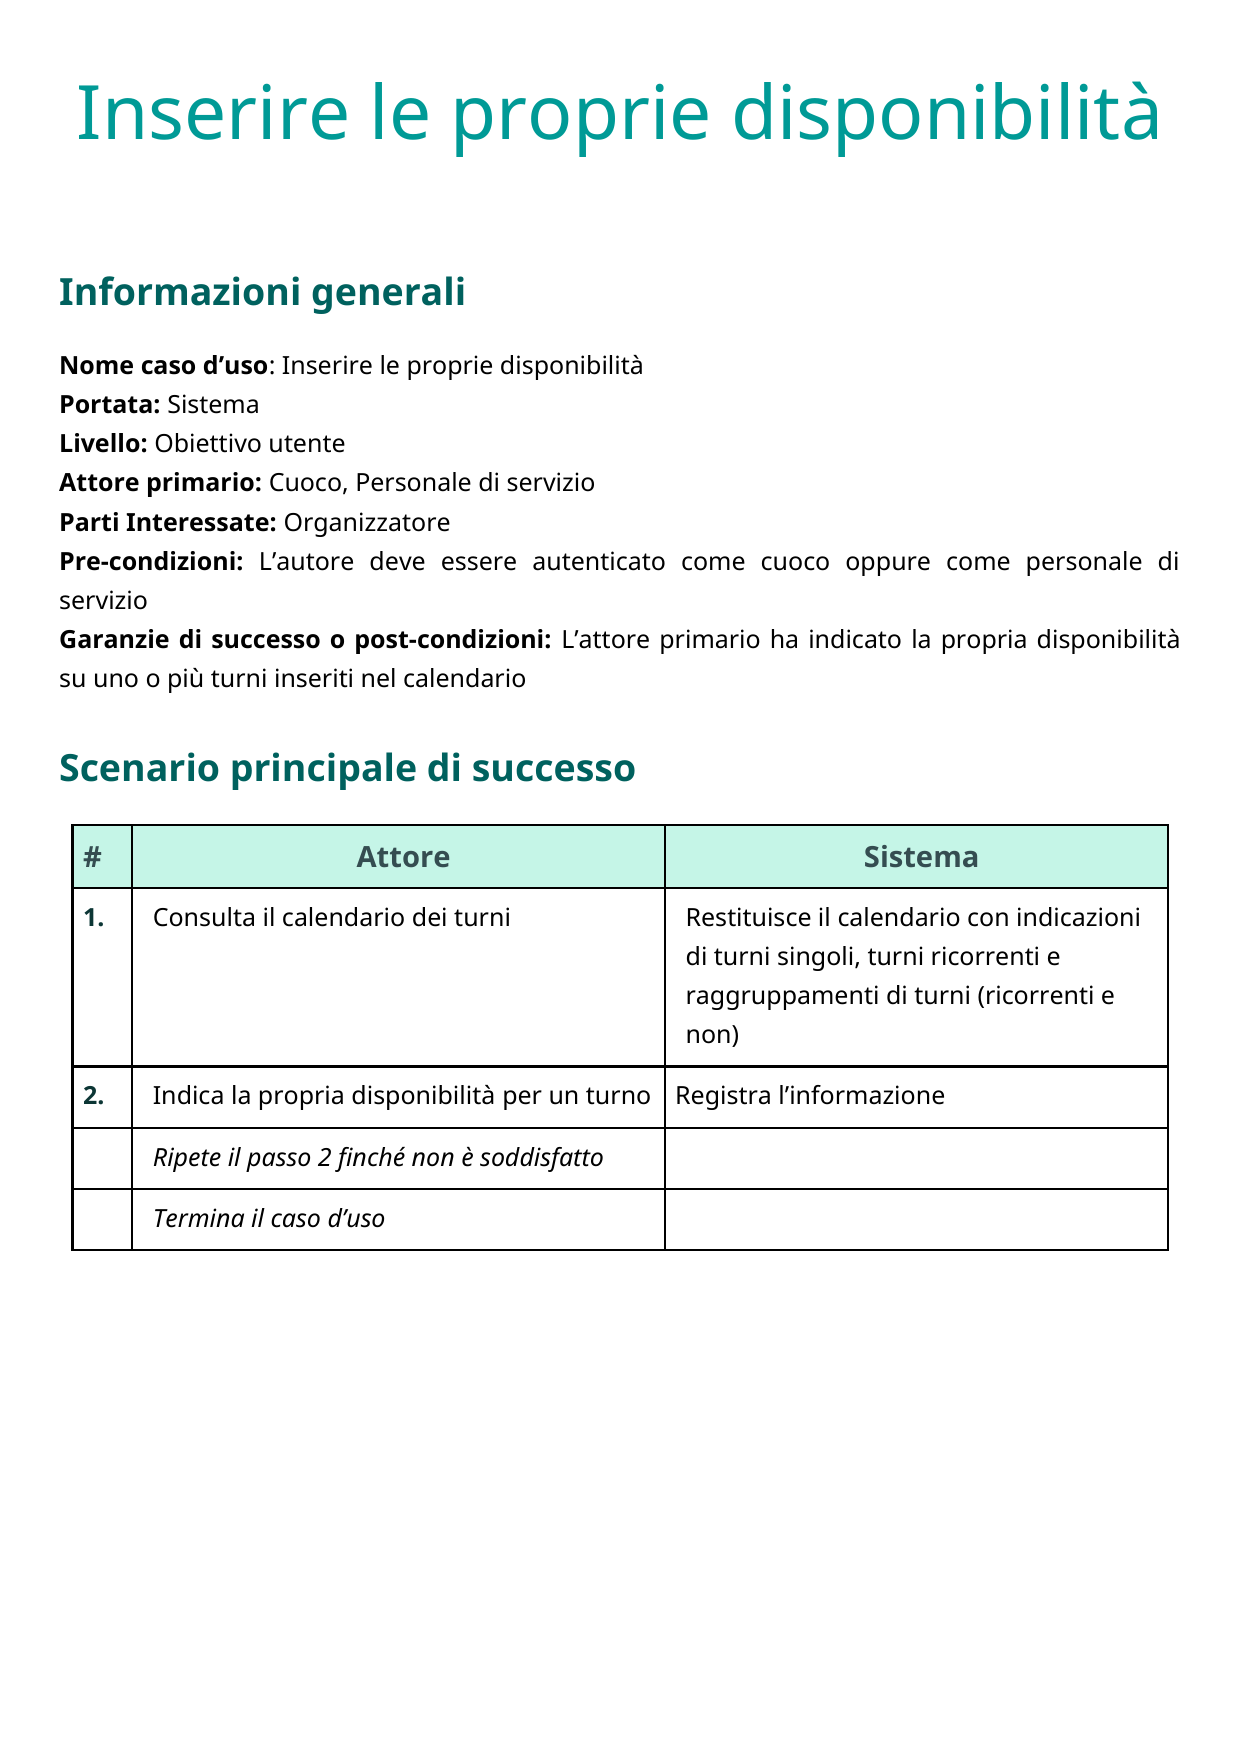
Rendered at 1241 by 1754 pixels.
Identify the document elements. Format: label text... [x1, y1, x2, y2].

table_cell Indica la propria disponibilità per un turno [133, 1068, 664, 1127]
table_cell [666, 1190, 1167, 1249]
table_cell Consulta il calendario dei turni [133, 889, 664, 1065]
text Inserire le proprie disponibilità [59, 59, 1181, 161]
table_header Sistema [666, 826, 1167, 887]
text Garanzie di successo o post-condizioni: L’attore primario ha indicato la propria disponibilità su uno o più turni inseriti nel calendario [59, 622, 1181, 695]
text Attore primario: Cuoco, Personale di servizio [59, 465, 1181, 499]
text Parti Interessate: Organizzatore [59, 504, 1181, 538]
table_cell [666, 1129, 1167, 1188]
subtitle Informazioni generali [59, 265, 1181, 316]
table_cell 1. [74, 889, 131, 1065]
table_cell Ripete il passo 2 finché non è soddisfatto [133, 1129, 664, 1188]
table_header Attore [133, 826, 664, 887]
table_cell 2. [74, 1068, 131, 1127]
table_cell Restituisce il calendario con indicazioni di turni singoli, turni ricorrenti e raggruppamenti di turni (ricorrenti e non) [666, 889, 1167, 1065]
subtitle Scenario principale di successo [59, 742, 1181, 793]
table_cell [74, 1129, 131, 1188]
text Nome caso d’uso: Inserire le proprie disponibilità [59, 348, 1181, 382]
text Pre-condizioni: L’autore deve essere autenticato come cuoco oppure come personale di servizio [59, 543, 1181, 617]
table_header # [74, 826, 131, 887]
table_cell [74, 1190, 131, 1249]
table_cell Registra l’informazione [666, 1068, 1167, 1127]
text Livello: Obiettivo utente [59, 426, 1181, 460]
table_cell Termina il caso d’uso [133, 1190, 664, 1249]
text Portata: Sistema [59, 387, 1181, 421]
